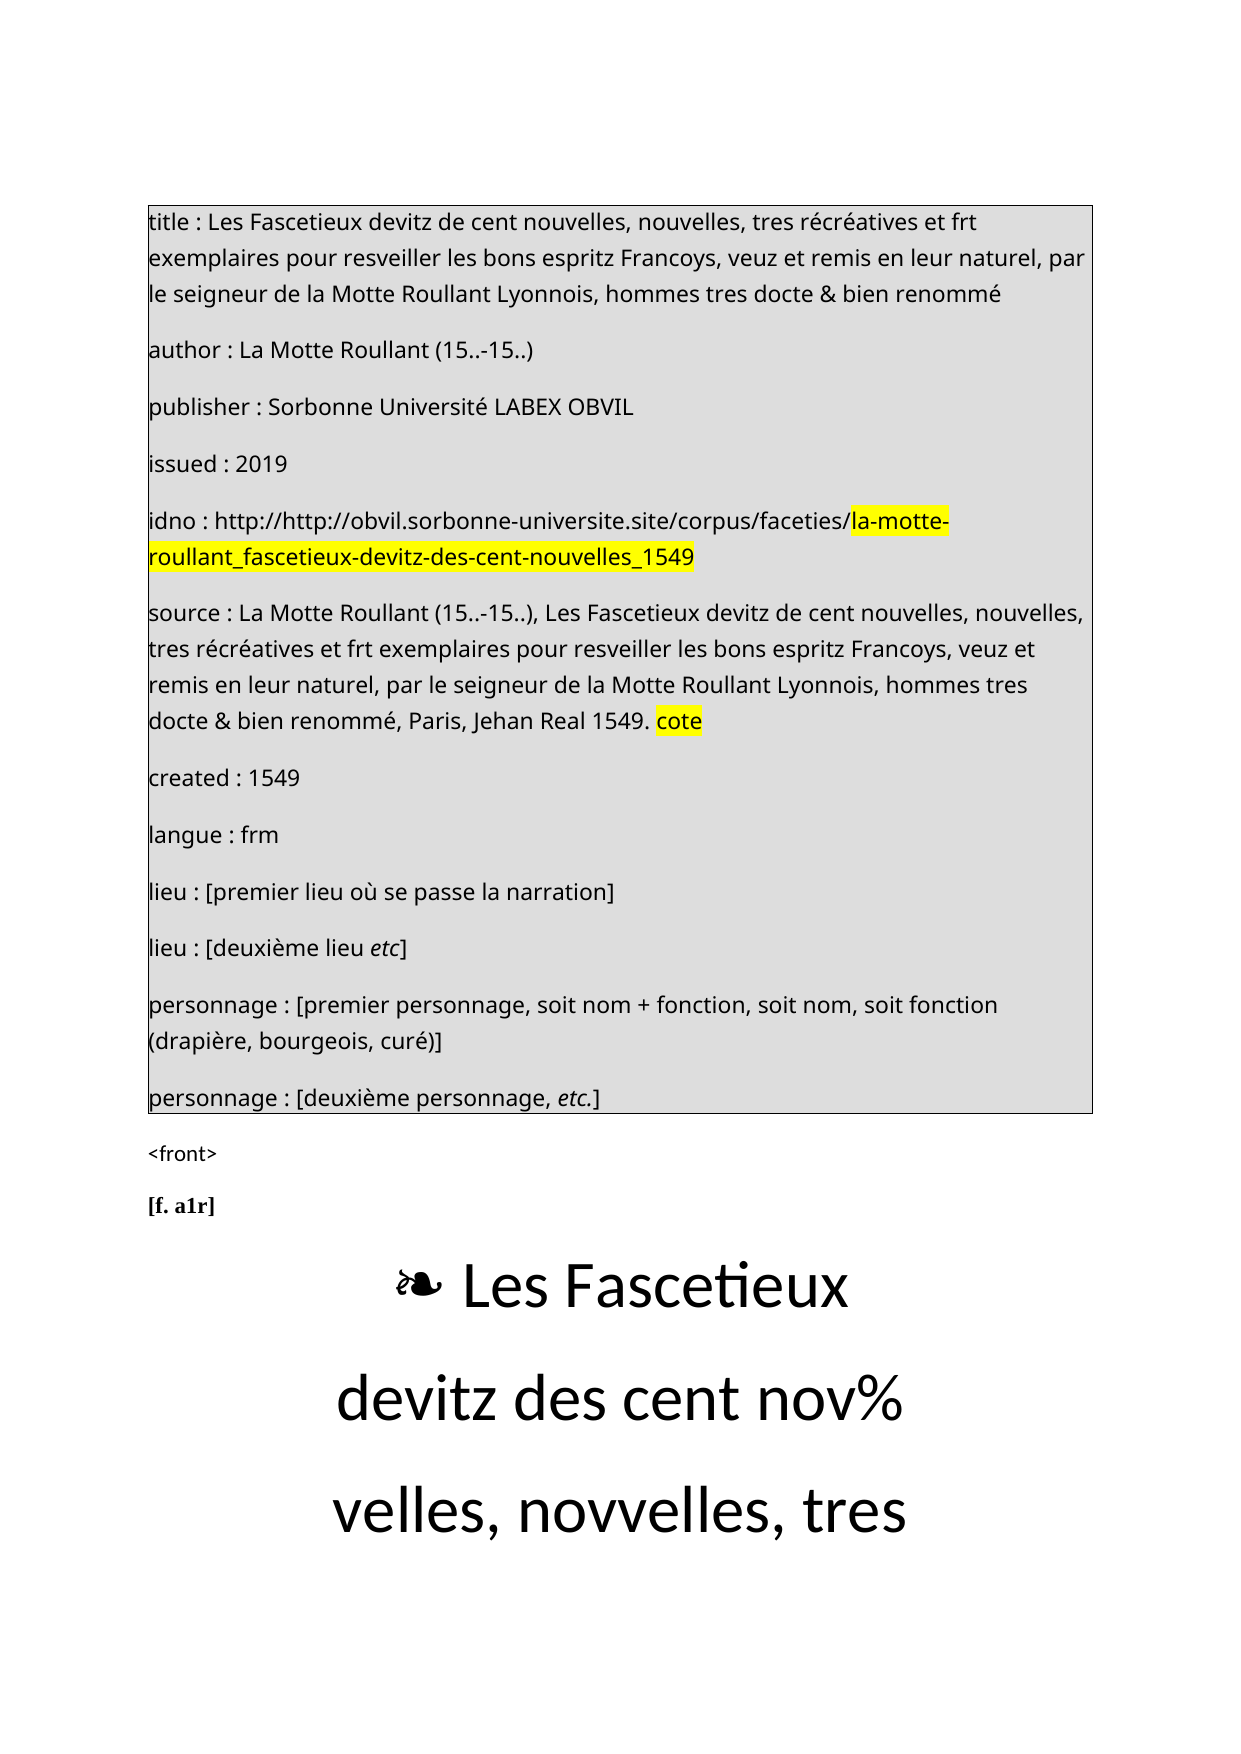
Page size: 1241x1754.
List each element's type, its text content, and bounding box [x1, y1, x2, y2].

text created : 1549 [149, 761, 1092, 793]
text lieu : [premier lieu où se passe la narration] [149, 875, 1092, 907]
text personnage : [premier personnage, soit nom + fonction, soit nom, soit fonction (drapière, bourgeois, curé)] [149, 988, 1092, 1056]
text lieu : [deuxième lieu etc] [149, 932, 1092, 963]
text source : La Motte Roullant (15..-15..), Les Fascetieux devitz de cent nouvelles, nouvelles, tres récréatives et frt exemplaires pour resveiller les bons espritz Francoys, veuz et remis en leur naturel, par le seigneur de la Motte Roullant Lyonnois, hommes tres docte & bien renommé, Paris, Jehan Real 1549. cote [149, 597, 1092, 736]
text personnage : [deuxième personnage, etc.] [149, 1081, 1092, 1113]
text idno : http://http://obvil.sorbonne-universite.site/corpus/faceties/la-motte-roullant_fascetieux-devitz-des-cent-nouvelles_1549 [149, 504, 1092, 572]
text author : La Motte Roullant (15..-15..) [149, 334, 1092, 366]
text ❧ Les Fascetieux [148, 1243, 1093, 1324]
text langue : frm [149, 818, 1092, 850]
text velles, novvelles, tres [148, 1467, 1093, 1549]
text publisher : Sorbonne Université LABEX OBVIL [149, 391, 1092, 422]
text [f. a1r] [148, 1192, 1093, 1218]
text <front> [148, 1139, 1093, 1167]
text issued : 2019 [149, 447, 1092, 479]
text devitz des cent nov% [148, 1355, 1093, 1437]
text title : Les Fascetieux devitz de cent nouvelles, nouvelles, tres récréatives et frt exemplaires pour resveiller les bons espritz Francoys, veuz et remis en leur naturel, par le seigneur de la Motte Roullant Lyonnois, hommes tres docte & bien renommé [149, 206, 1092, 309]
